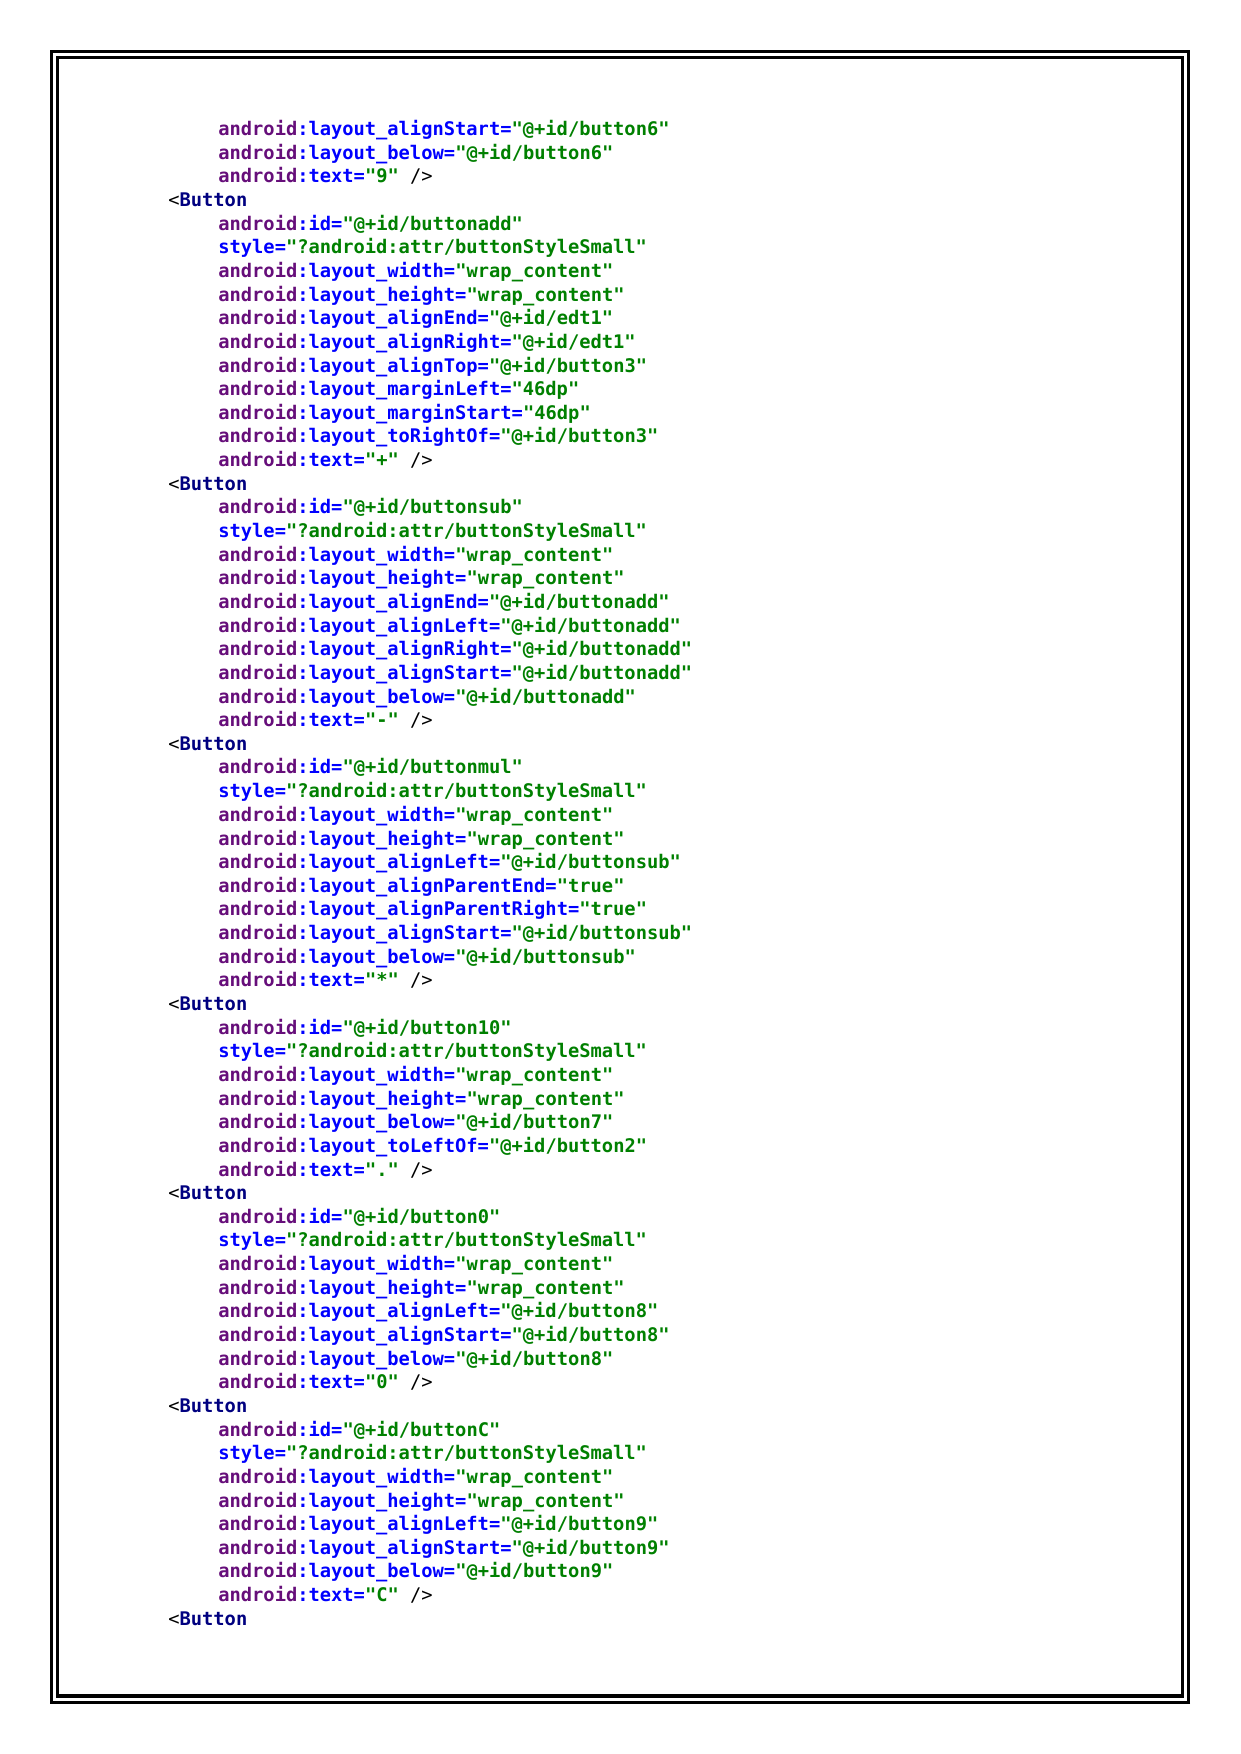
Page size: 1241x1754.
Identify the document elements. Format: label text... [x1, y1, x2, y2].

text android:layout_alignStart="@+id/buttonadd" [118, 662, 1122, 686]
text style="?android:attr/buttonStyleSmall" [118, 1442, 1122, 1466]
text android:layout_height="wrap_content" [118, 1088, 1122, 1111]
text android:text="9" /> [118, 165, 1122, 189]
text style="?android:attr/buttonStyleSmall" [118, 780, 1122, 804]
text android:layout_alignTop="@+id/button3" [118, 354, 1122, 378]
text <Button [118, 993, 1122, 1017]
text android:layout_height="wrap_content" [118, 1277, 1122, 1300]
text android:text="+" /> [118, 449, 1122, 473]
text android:id="@+id/button10" [118, 1017, 1122, 1040]
text android:layout_below="@+id/buttonsub" [118, 946, 1122, 969]
text android:layout_width="wrap_content" [118, 1466, 1122, 1489]
text android:layout_toRightOf="@+id/button3" [118, 426, 1122, 449]
text <Button [118, 1395, 1122, 1419]
text android:id="@+id/buttonsub" [118, 496, 1122, 520]
text <Button [118, 1608, 1122, 1631]
text android:layout_alignEnd="@+id/buttonadd" [118, 591, 1122, 615]
text <Button [118, 733, 1122, 757]
text android:layout_alignLeft="@+id/button8" [118, 1300, 1122, 1324]
text android:text="C" /> [118, 1584, 1122, 1608]
text android:layout_alignLeft="@+id/buttonsub" [118, 851, 1122, 875]
text android:layout_width="wrap_content" [118, 544, 1122, 567]
text android:layout_width="wrap_content" [118, 1064, 1122, 1088]
text android:layout_below="@+id/button6" [118, 142, 1122, 165]
text android:layout_height="wrap_content" [118, 827, 1122, 851]
text android:layout_alignRight="@+id/buttonadd" [118, 638, 1122, 662]
text android:layout_width="wrap_content" [118, 804, 1122, 827]
text android:layout_below="@+id/buttonadd" [118, 686, 1122, 709]
text android:layout_marginLeft="46dp" [118, 378, 1122, 402]
text <Button [118, 1182, 1122, 1206]
text android:text="-" /> [118, 709, 1122, 733]
text android:layout_marginStart="46dp" [118, 402, 1122, 426]
text android:layout_alignStart="@+id/buttonsub" [118, 922, 1122, 946]
text android:layout_alignLeft="@+id/button9" [118, 1513, 1122, 1537]
text <Button [118, 473, 1122, 496]
text style="?android:attr/buttonStyleSmall" [118, 236, 1122, 260]
text android:layout_below="@+id/button9" [118, 1561, 1122, 1584]
text android:layout_height="wrap_content" [118, 284, 1122, 307]
text style="?android:attr/buttonStyleSmall" [118, 1229, 1122, 1253]
text android:id="@+id/buttonC" [118, 1419, 1122, 1442]
text android:layout_height="wrap_content" [118, 1489, 1122, 1513]
text android:layout_alignParentRight="true" [118, 898, 1122, 922]
text android:layout_alignLeft="@+id/buttonadd" [118, 615, 1122, 638]
text android:text="0" /> [118, 1371, 1122, 1395]
text <Button [118, 189, 1122, 213]
text android:layout_alignEnd="@+id/edt1" [118, 307, 1122, 331]
text android:layout_alignStart="@+id/button9" [118, 1537, 1122, 1561]
text android:id="@+id/buttonmul" [118, 757, 1122, 780]
text android:layout_below="@+id/button7" [118, 1111, 1122, 1135]
text android:layout_width="wrap_content" [118, 260, 1122, 284]
text style="?android:attr/buttonStyleSmall" [118, 1040, 1122, 1064]
text android:id="@+id/button0" [118, 1206, 1122, 1229]
text android:layout_width="wrap_content" [118, 1253, 1122, 1277]
text android:layout_below="@+id/button8" [118, 1348, 1122, 1371]
text android:id="@+id/buttonadd" [118, 213, 1122, 236]
text style="?android:attr/buttonStyleSmall" [118, 520, 1122, 544]
text android:layout_toLeftOf="@+id/button2" [118, 1135, 1122, 1158]
text android:text="*" /> [118, 969, 1122, 993]
text android:layout_height="wrap_content" [118, 567, 1122, 591]
text android:layout_alignStart="@+id/button8" [118, 1324, 1122, 1348]
text android:layout_alignStart="@+id/button6" [118, 118, 1122, 142]
text android:text="." /> [118, 1158, 1122, 1182]
text android:layout_alignParentEnd="true" [118, 875, 1122, 898]
text android:layout_alignRight="@+id/edt1" [118, 331, 1122, 354]
